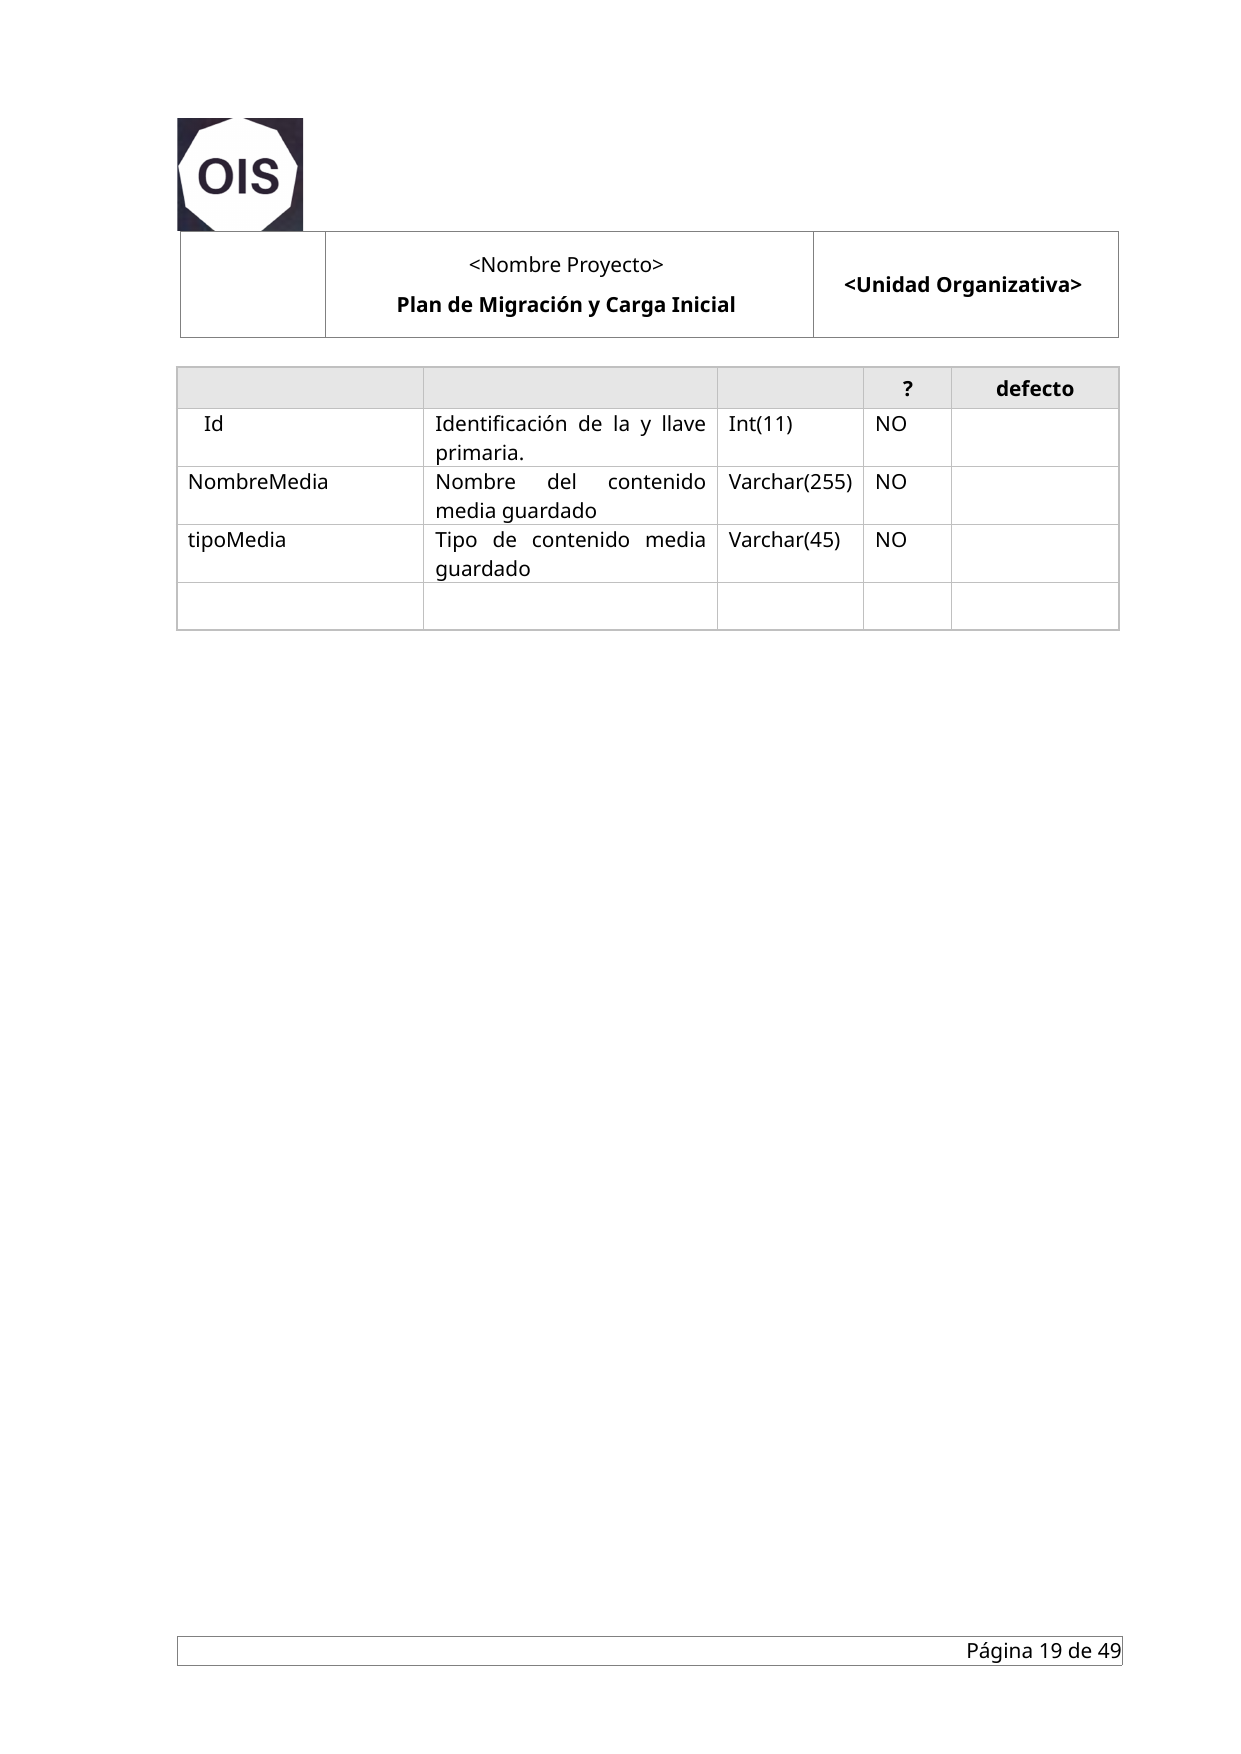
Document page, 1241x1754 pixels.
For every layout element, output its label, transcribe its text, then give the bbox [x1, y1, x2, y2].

table_cell [952, 467, 1118, 524]
table_cell defecto [952, 368, 1118, 408]
table_cell [718, 583, 863, 629]
table_cell [424, 583, 717, 629]
table_cell NombreMedia [178, 467, 423, 524]
table_cell [424, 368, 717, 408]
table_cell NO [864, 467, 951, 524]
table_cell [952, 583, 1118, 629]
table_cell Varchar(45) [718, 525, 863, 582]
table_cell NO [864, 409, 951, 466]
table_cell [178, 583, 423, 629]
table_cell ? [864, 368, 951, 408]
table_cell [718, 368, 863, 408]
table_cell [952, 525, 1118, 582]
table_cell [952, 409, 1118, 466]
table_cell NO [864, 525, 951, 582]
table_cell Id [178, 409, 423, 466]
table_cell Nombre del contenido media guardado [424, 467, 717, 524]
table_cell Int(11) [718, 409, 863, 466]
table_cell Identificación de la y llave primaria. [424, 409, 717, 466]
table_cell [864, 583, 951, 629]
table_cell [178, 368, 423, 408]
table_cell tipoMedia [178, 525, 423, 582]
table_cell Tipo de contenido media guardado [424, 525, 717, 582]
table_cell Varchar(255) [718, 467, 863, 524]
